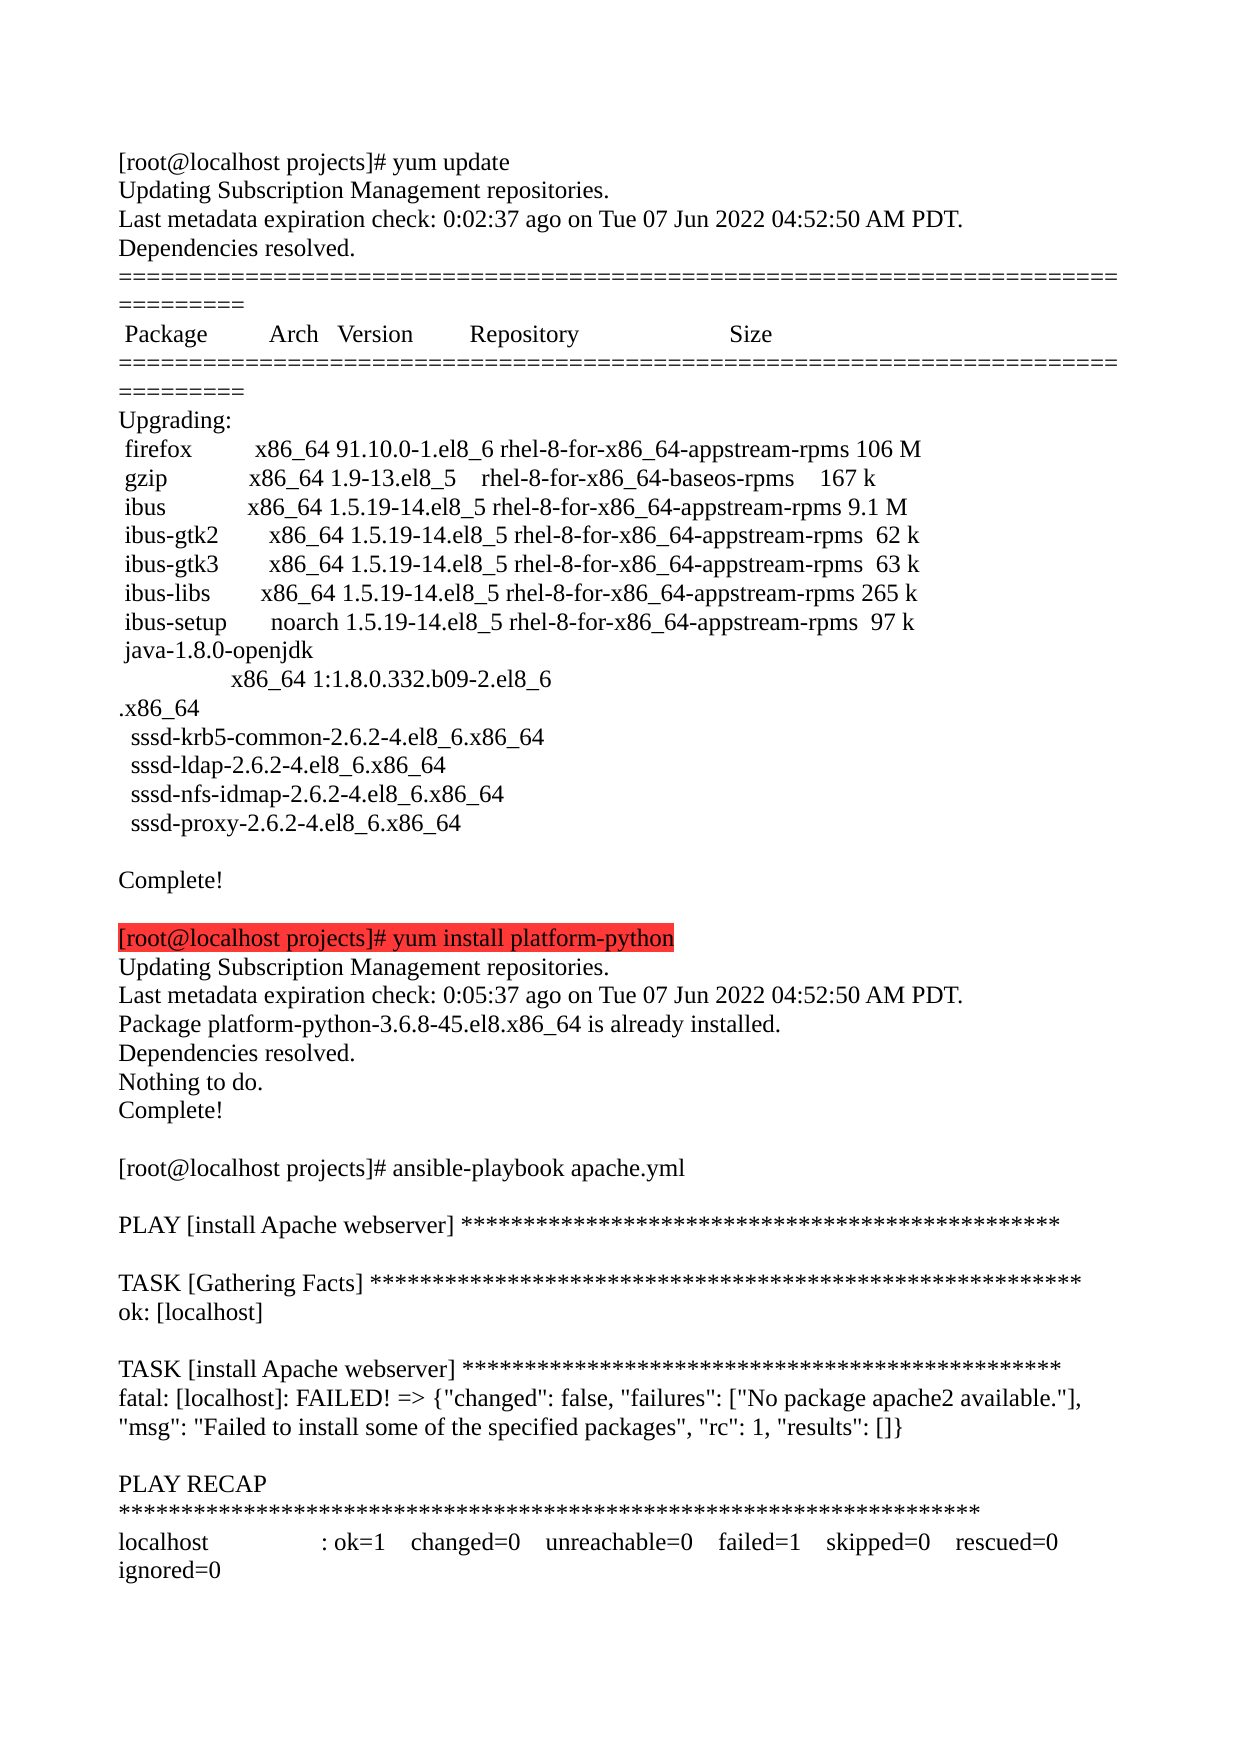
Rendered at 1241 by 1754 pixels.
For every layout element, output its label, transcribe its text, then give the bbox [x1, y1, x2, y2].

text [root@localhost projects]# yum update [118, 147, 1122, 176]
text firefox x86_64 91.10.0-1.el8_6 rhel-8-for-x86_64-appstream-rpms 106 M [118, 434, 1122, 463]
text ibus-gtk2 x86_64 1.5.19-14.el8_5 rhel-8-for-x86_64-appstream-rpms 62 k [118, 521, 1122, 549]
text ================================================================================ [118, 348, 1122, 406]
text Package platform-python-3.6.8-45.el8.x86_64 is already installed. [118, 1009, 1122, 1038]
text .x86_64 [118, 693, 1122, 722]
text localhost : ok=1 changed=0 unreachable=0 failed=1 skipped=0 rescued=0 ignored=0 [118, 1527, 1122, 1584]
text java-1.8.0-openjdk [118, 636, 1122, 664]
text sssd-proxy-2.6.2-4.el8_6.x86_64 [118, 808, 1122, 837]
text ok: [localhost] [118, 1297, 1122, 1326]
text sssd-krb5-common-2.6.2-4.el8_6.x86_64 [118, 722, 1122, 751]
text Last metadata expiration check: 0:02:37 ago on Tue 07 Jun 2022 04:52:50 AM PDT. [118, 204, 1122, 233]
text PLAY [install Apache webserver] ************************************************ [118, 1211, 1122, 1239]
text Upgrading: [118, 406, 1122, 434]
text Complete! [118, 866, 1122, 894]
text gzip x86_64 1.9-13.el8_5 rhel-8-for-x86_64-baseos-rpms 167 k [118, 463, 1122, 492]
text ibus x86_64 1.5.19-14.el8_5 rhel-8-for-x86_64-appstream-rpms 9.1 M [118, 492, 1122, 521]
text ================================================================================ [118, 262, 1122, 319]
text Nothing to do. [118, 1067, 1122, 1096]
text sssd-nfs-idmap-2.6.2-4.el8_6.x86_64 [118, 779, 1122, 808]
text ibus-gtk3 x86_64 1.5.19-14.el8_5 rhel-8-for-x86_64-appstream-rpms 63 k [118, 549, 1122, 578]
text [root@localhost projects]# ansible-playbook apache.yml [118, 1153, 1122, 1182]
text Updating Subscription Management repositories. [118, 952, 1122, 981]
text TASK [Gathering Facts] ********************************************************* [118, 1268, 1122, 1297]
text PLAY RECAP ********************************************************************* [118, 1469, 1122, 1527]
text Dependencies resolved. [118, 1038, 1122, 1067]
text sssd-ldap-2.6.2-4.el8_6.x86_64 [118, 751, 1122, 779]
text Dependencies resolved. [118, 233, 1122, 262]
text Complete! [118, 1096, 1122, 1124]
text Package Arch Version Repository Size [118, 319, 1122, 348]
text Updating Subscription Management repositories. [118, 176, 1122, 204]
text [root@localhost projects]# yum install platform-python [118, 923, 1122, 952]
text TASK [install Apache webserver] ************************************************ [118, 1354, 1122, 1383]
text Last metadata expiration check: 0:05:37 ago on Tue 07 Jun 2022 04:52:50 AM PDT. [118, 981, 1122, 1009]
text ibus-setup noarch 1.5.19-14.el8_5 rhel-8-for-x86_64-appstream-rpms 97 k [118, 607, 1122, 636]
text fatal: [localhost]: FAILED! => {"changed": false, "failures": ["No package apache2 available."], "msg": "Failed to install some of the specified packages", "rc": 1, "results": []} [118, 1383, 1122, 1441]
text ibus-libs x86_64 1.5.19-14.el8_5 rhel-8-for-x86_64-appstream-rpms 265 k [118, 578, 1122, 607]
text x86_64 1:1.8.0.332.b09-2.el8_6 [118, 664, 1122, 693]
